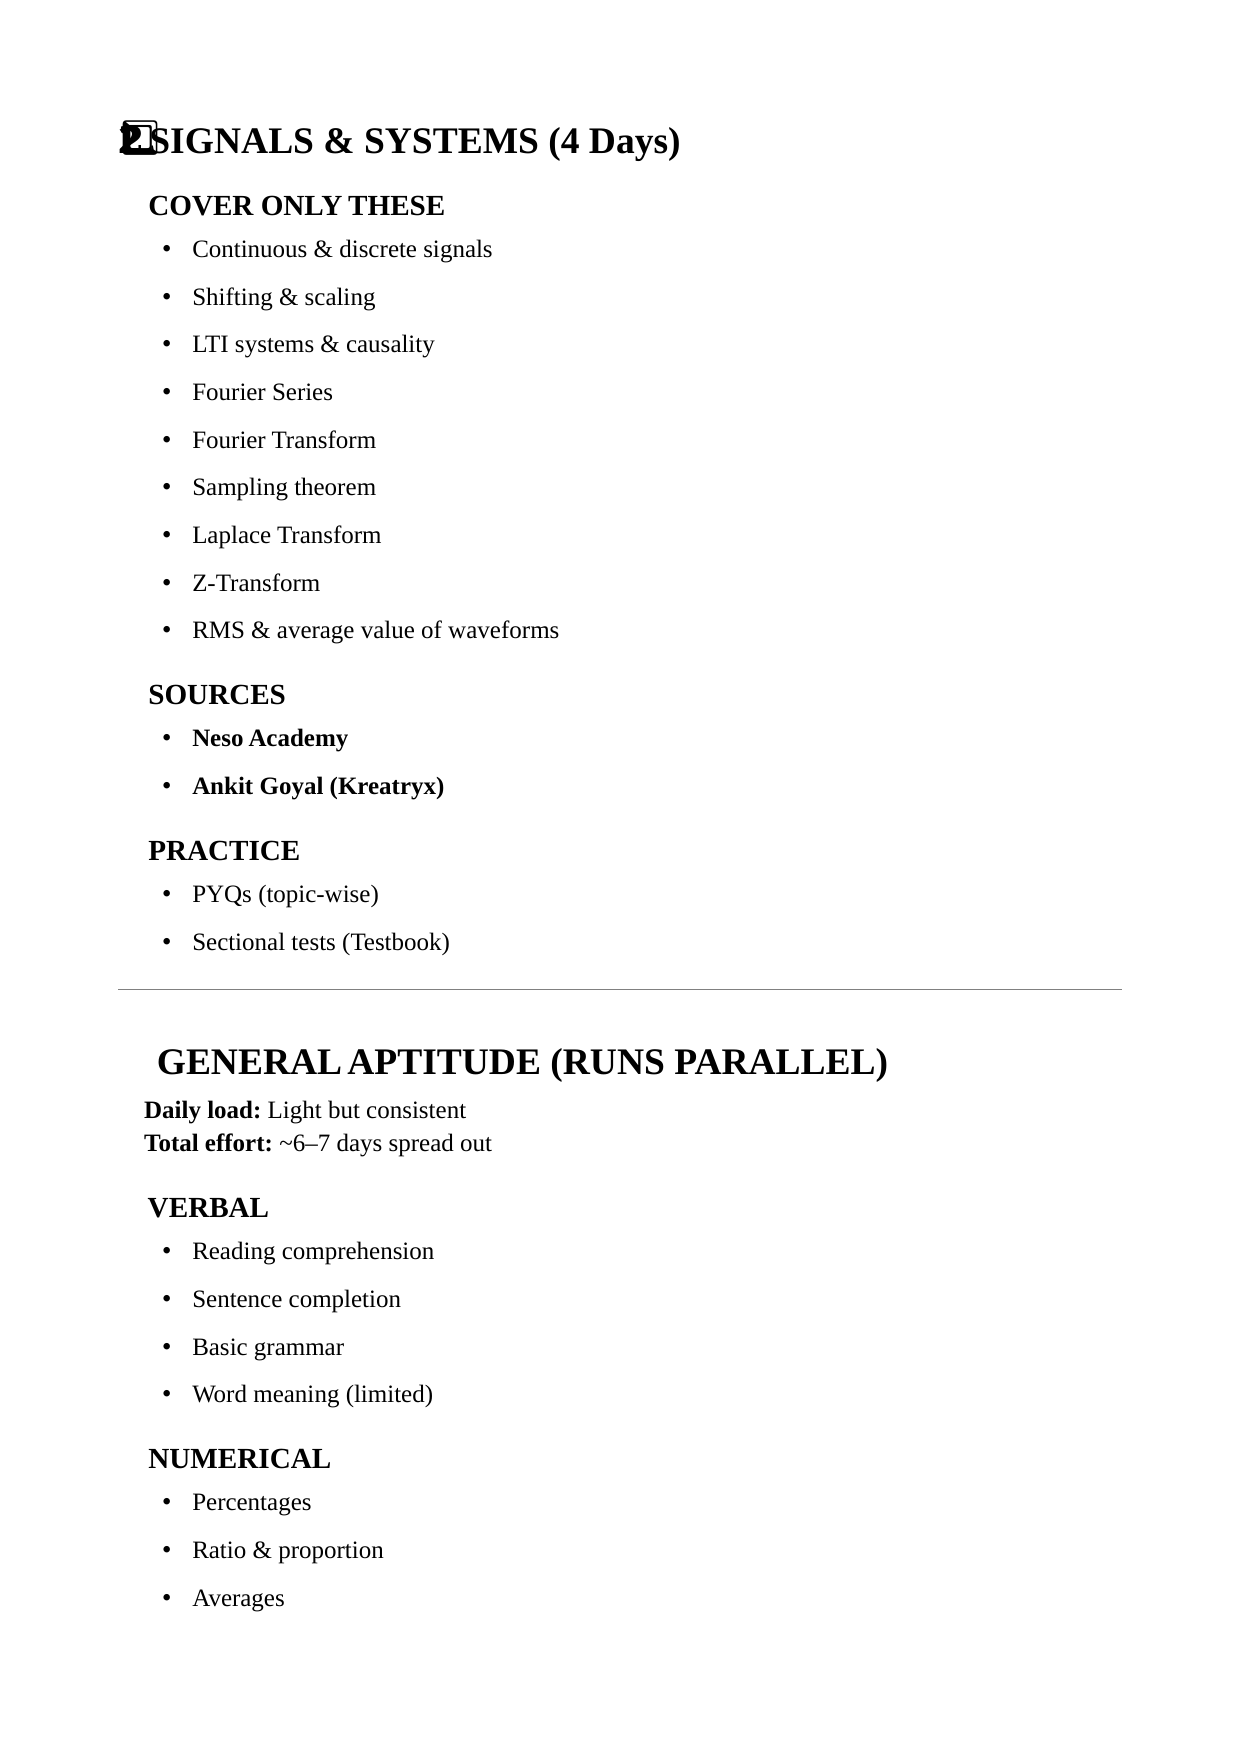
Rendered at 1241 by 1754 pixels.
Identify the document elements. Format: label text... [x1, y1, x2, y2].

list Ratio & proportion [162, 1535, 1122, 1564]
list PYQs (topic-wise) [162, 879, 1122, 908]
list Percentages [162, 1487, 1122, 1516]
list Sentence completion [162, 1284, 1122, 1313]
list Sampling theorem [162, 472, 1122, 501]
list Averages [162, 1583, 1122, 1611]
list Continuous & discrete signals [162, 234, 1122, 263]
subtitle ✅ NUMERICAL [118, 1441, 1122, 1475]
list RMS & average value of waveforms [162, 615, 1122, 644]
subtitle ✅ VERBAL [118, 1190, 1122, 1224]
list Z-Transform [162, 568, 1122, 596]
subtitle 🔁 GENERAL APTITUDE (RUNS PARALLEL) [118, 1039, 1122, 1083]
subtitle 🎥 SOURCES [118, 677, 1122, 711]
list Fourier Series [162, 377, 1122, 406]
list Ankit Goyal (Kreatryx) [162, 771, 1122, 800]
list Reading comprehension [162, 1236, 1122, 1265]
list Fourier Transform [162, 425, 1122, 453]
list LTI systems & causality [162, 329, 1122, 358]
list Word meaning (limited) [162, 1379, 1122, 1408]
list Neso Academy [162, 723, 1122, 752]
list Sectional tests (Testbook) [162, 927, 1122, 956]
text 📌 Daily load: Light but consistent 📌 Total effort: ~6–7 days spread out [118, 1095, 1122, 1157]
list Basic grammar [162, 1332, 1122, 1360]
subtitle 2️⃣ SIGNALS & SYSTEMS (4 Days) [118, 118, 1122, 161]
list Laplace Transform [162, 520, 1122, 549]
list Shifting & scaling [162, 282, 1122, 311]
subtitle 🧪 PRACTICE [118, 833, 1122, 867]
subtitle ✅ COVER ONLY THESE [118, 188, 1122, 222]
